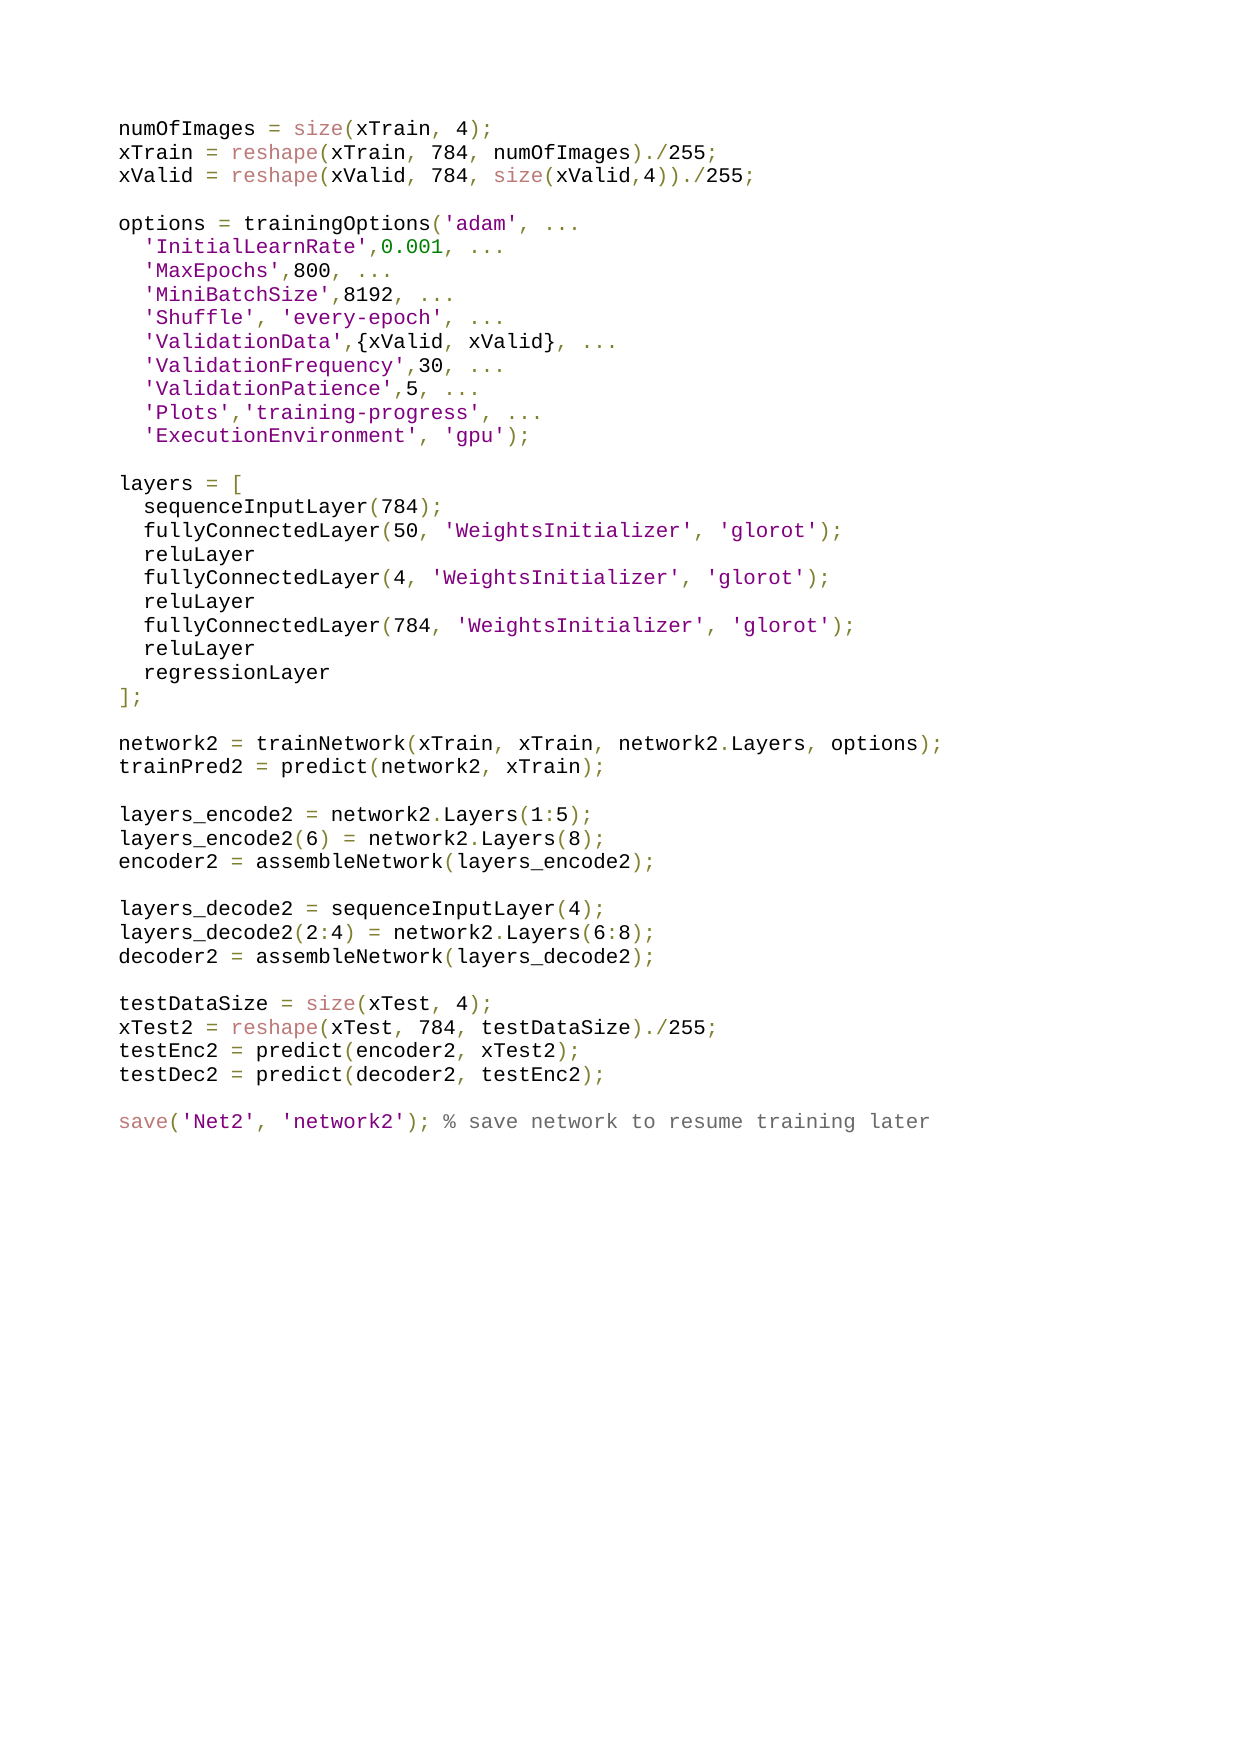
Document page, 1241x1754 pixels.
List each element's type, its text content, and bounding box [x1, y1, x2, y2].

text 'Shuffle', 'every-epoch', ... [118, 307, 1122, 331]
text numOfImages = size(xTrain, 4); [118, 118, 1122, 142]
text 'Plots','training-progress', ... [118, 402, 1122, 426]
text fullyConnectedLayer(4, 'WeightsInitializer', 'glorot'); [118, 567, 1122, 591]
text trainPred2 = predict(network2, xTrain); [118, 757, 1122, 780]
text xTrain = reshape(xTrain, 784, numOfImages)./255; [118, 142, 1122, 165]
text xTest2 = reshape(xTest, 784, testDataSize)./255; [118, 1017, 1122, 1040]
text regressionLayer [118, 662, 1122, 686]
text options = trainingOptions('adam', ... [118, 213, 1122, 236]
text testDataSize = size(xTest, 4); [118, 993, 1122, 1017]
text fullyConnectedLayer(784, 'WeightsInitializer', 'glorot'); [118, 615, 1122, 638]
text reluLayer [118, 591, 1122, 615]
text decoder2 = assembleNetwork(layers_decode2); [118, 946, 1122, 969]
text 'MiniBatchSize',8192, ... [118, 284, 1122, 307]
text network2 = trainNetwork(xTrain, xTrain, network2.Layers, options); [118, 733, 1122, 757]
text layers = [ [118, 473, 1122, 496]
text 'InitialLearnRate',0.001, ... [118, 236, 1122, 260]
text 'ValidationPatience',5, ... [118, 378, 1122, 402]
text testDec2 = predict(decoder2, testEnc2); [118, 1064, 1122, 1088]
text ]; [118, 686, 1122, 709]
text layers_encode2(6) = network2.Layers(8); [118, 827, 1122, 851]
text 'MaxEpochs',800, ... [118, 260, 1122, 284]
text xValid = reshape(xValid, 784, size(xValid,4))./255; [118, 165, 1122, 189]
text save('Net2', 'network2'); % save network to resume training later [118, 1111, 1122, 1135]
text reluLayer [118, 544, 1122, 567]
text reluLayer [118, 638, 1122, 662]
text encoder2 = assembleNetwork(layers_encode2); [118, 851, 1122, 875]
text 'ValidationData',{xValid, xValid}, ... [118, 331, 1122, 354]
text 'ExecutionEnvironment', 'gpu'); [118, 426, 1122, 449]
text fullyConnectedLayer(50, 'WeightsInitializer', 'glorot'); [118, 520, 1122, 544]
text layers_decode2 = sequenceInputLayer(4); [118, 898, 1122, 922]
text 'ValidationFrequency',30, ... [118, 354, 1122, 378]
text layers_encode2 = network2.Layers(1:5); [118, 804, 1122, 827]
text sequenceInputLayer(784); [118, 496, 1122, 520]
text testEnc2 = predict(encoder2, xTest2); [118, 1040, 1122, 1064]
text layers_decode2(2:4) = network2.Layers(6:8); [118, 922, 1122, 946]
